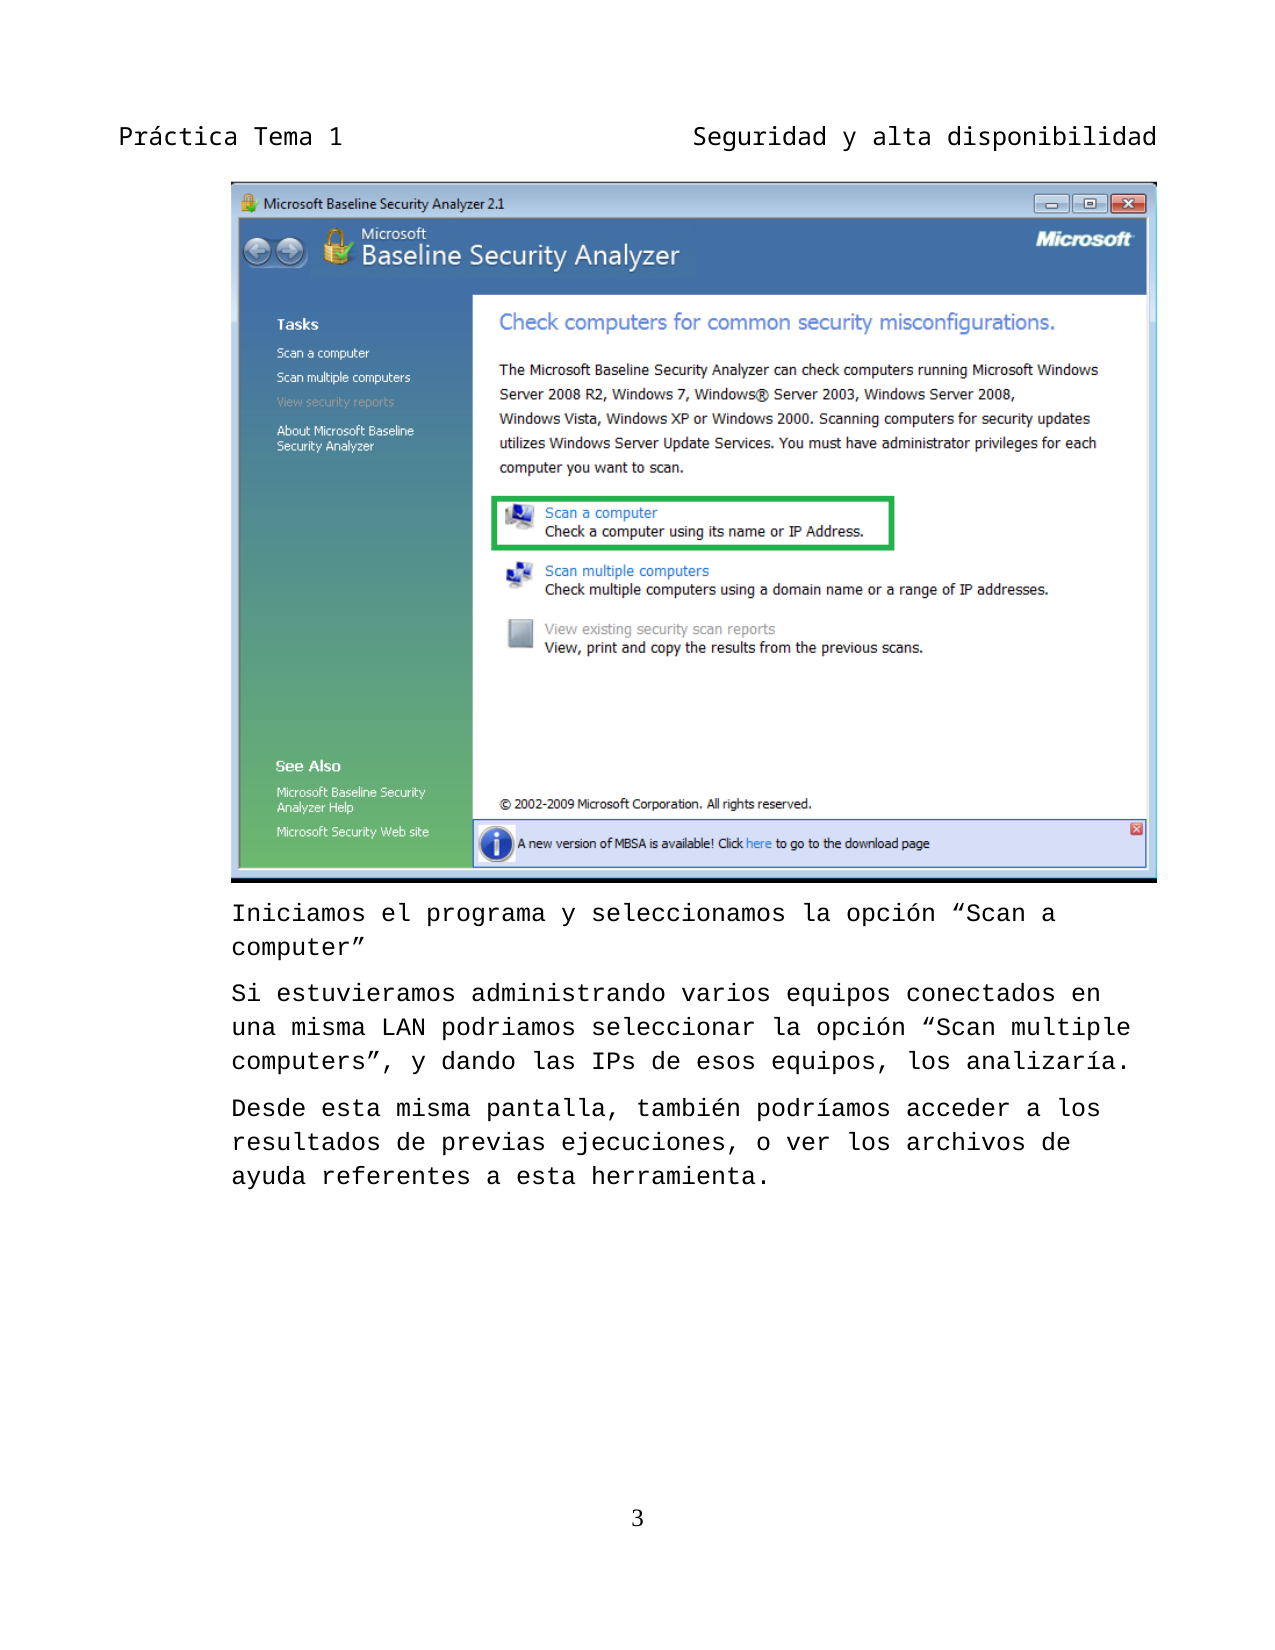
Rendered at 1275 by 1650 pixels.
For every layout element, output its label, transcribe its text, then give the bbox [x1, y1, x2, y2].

text Si estuvieramos administrando varios equipos conectados en una misma LAN podriamos seleccionar la opción “Scan multiple computers”, y dando las IPs de esos equipos, los analizaría. [231, 981, 1157, 1077]
text Desde esta misma pantalla, también podríamos acceder a los resultados de previas ejecuciones, o ver los archivos de ayuda referentes a esta herramienta. [231, 1095, 1157, 1192]
text Iniciamos el programa y seleccionamos la opción “Scan a computer” [231, 901, 1157, 963]
picture [231, 181, 1157, 883]
